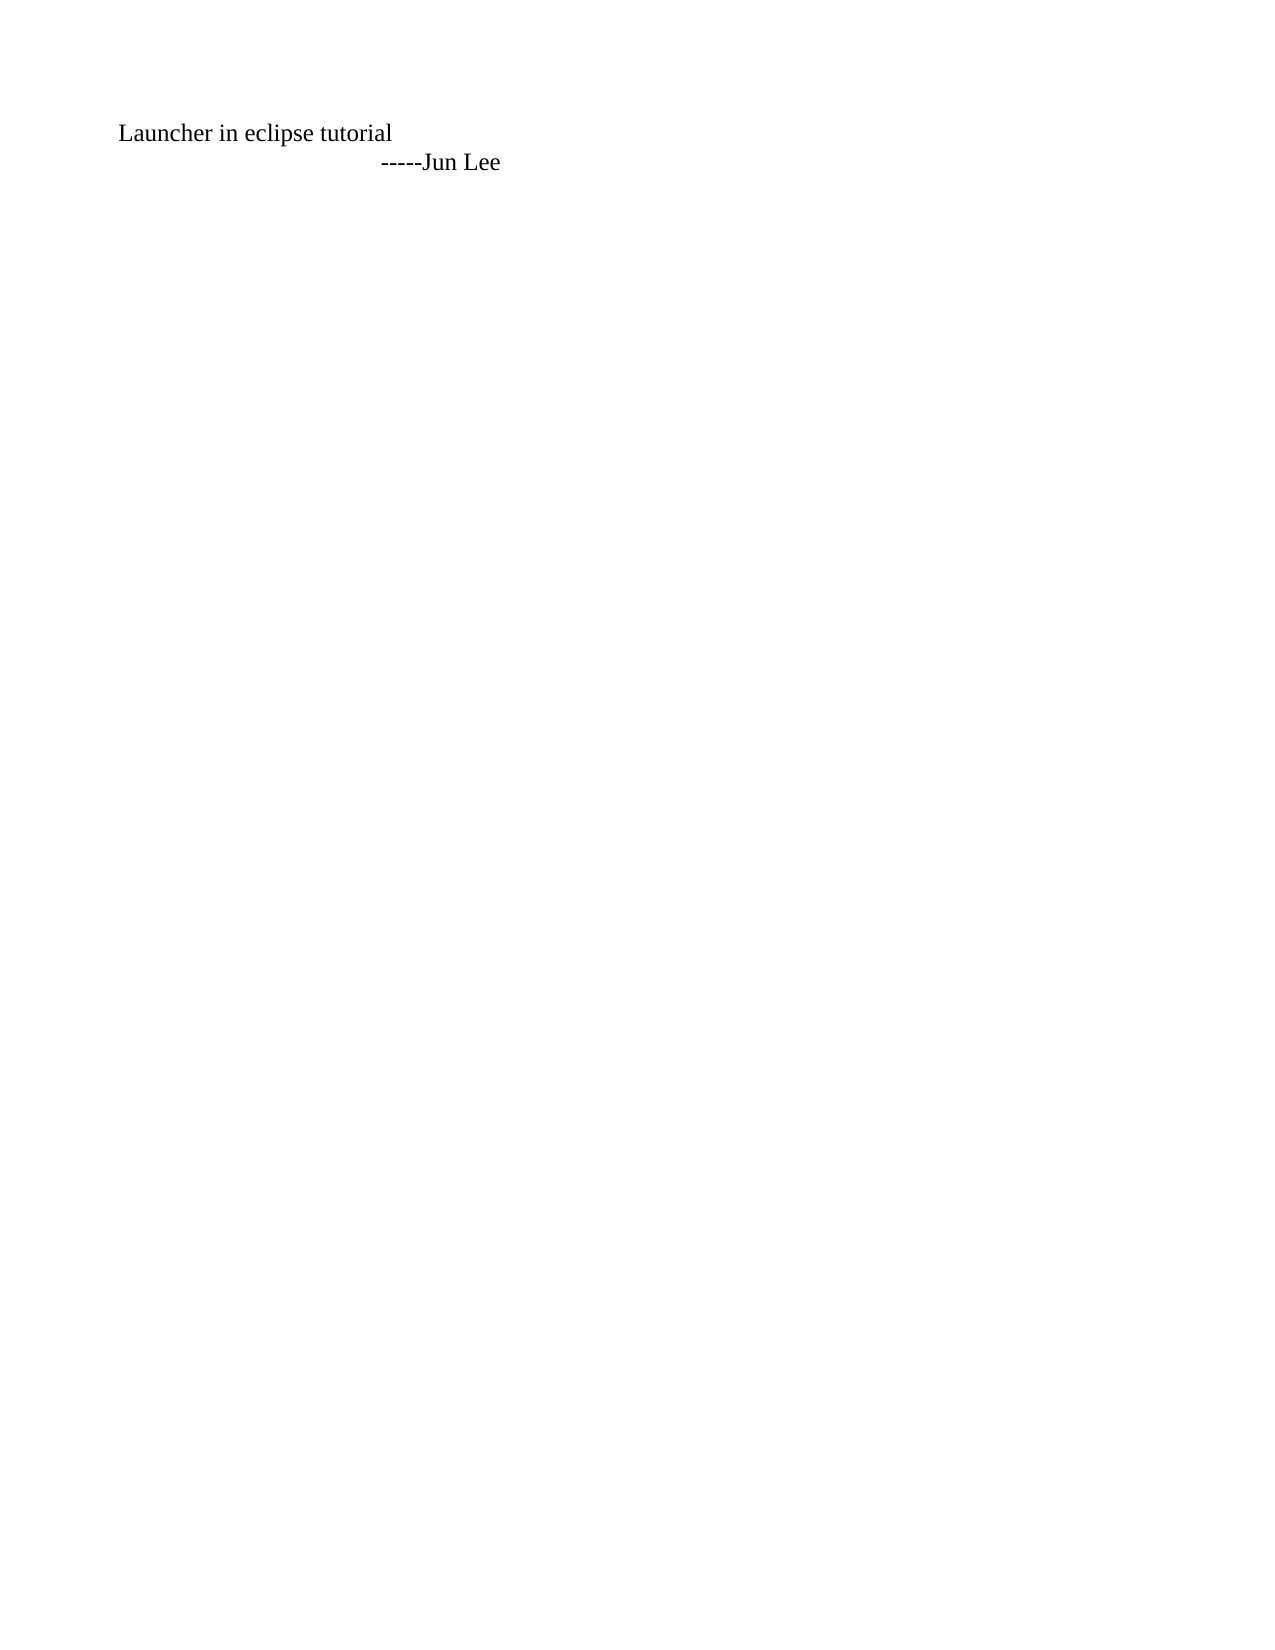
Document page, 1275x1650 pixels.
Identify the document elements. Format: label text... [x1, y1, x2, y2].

text Launcher in eclipse tutorial [118, 118, 1157, 147]
text -----Jun Lee [118, 147, 1157, 176]
